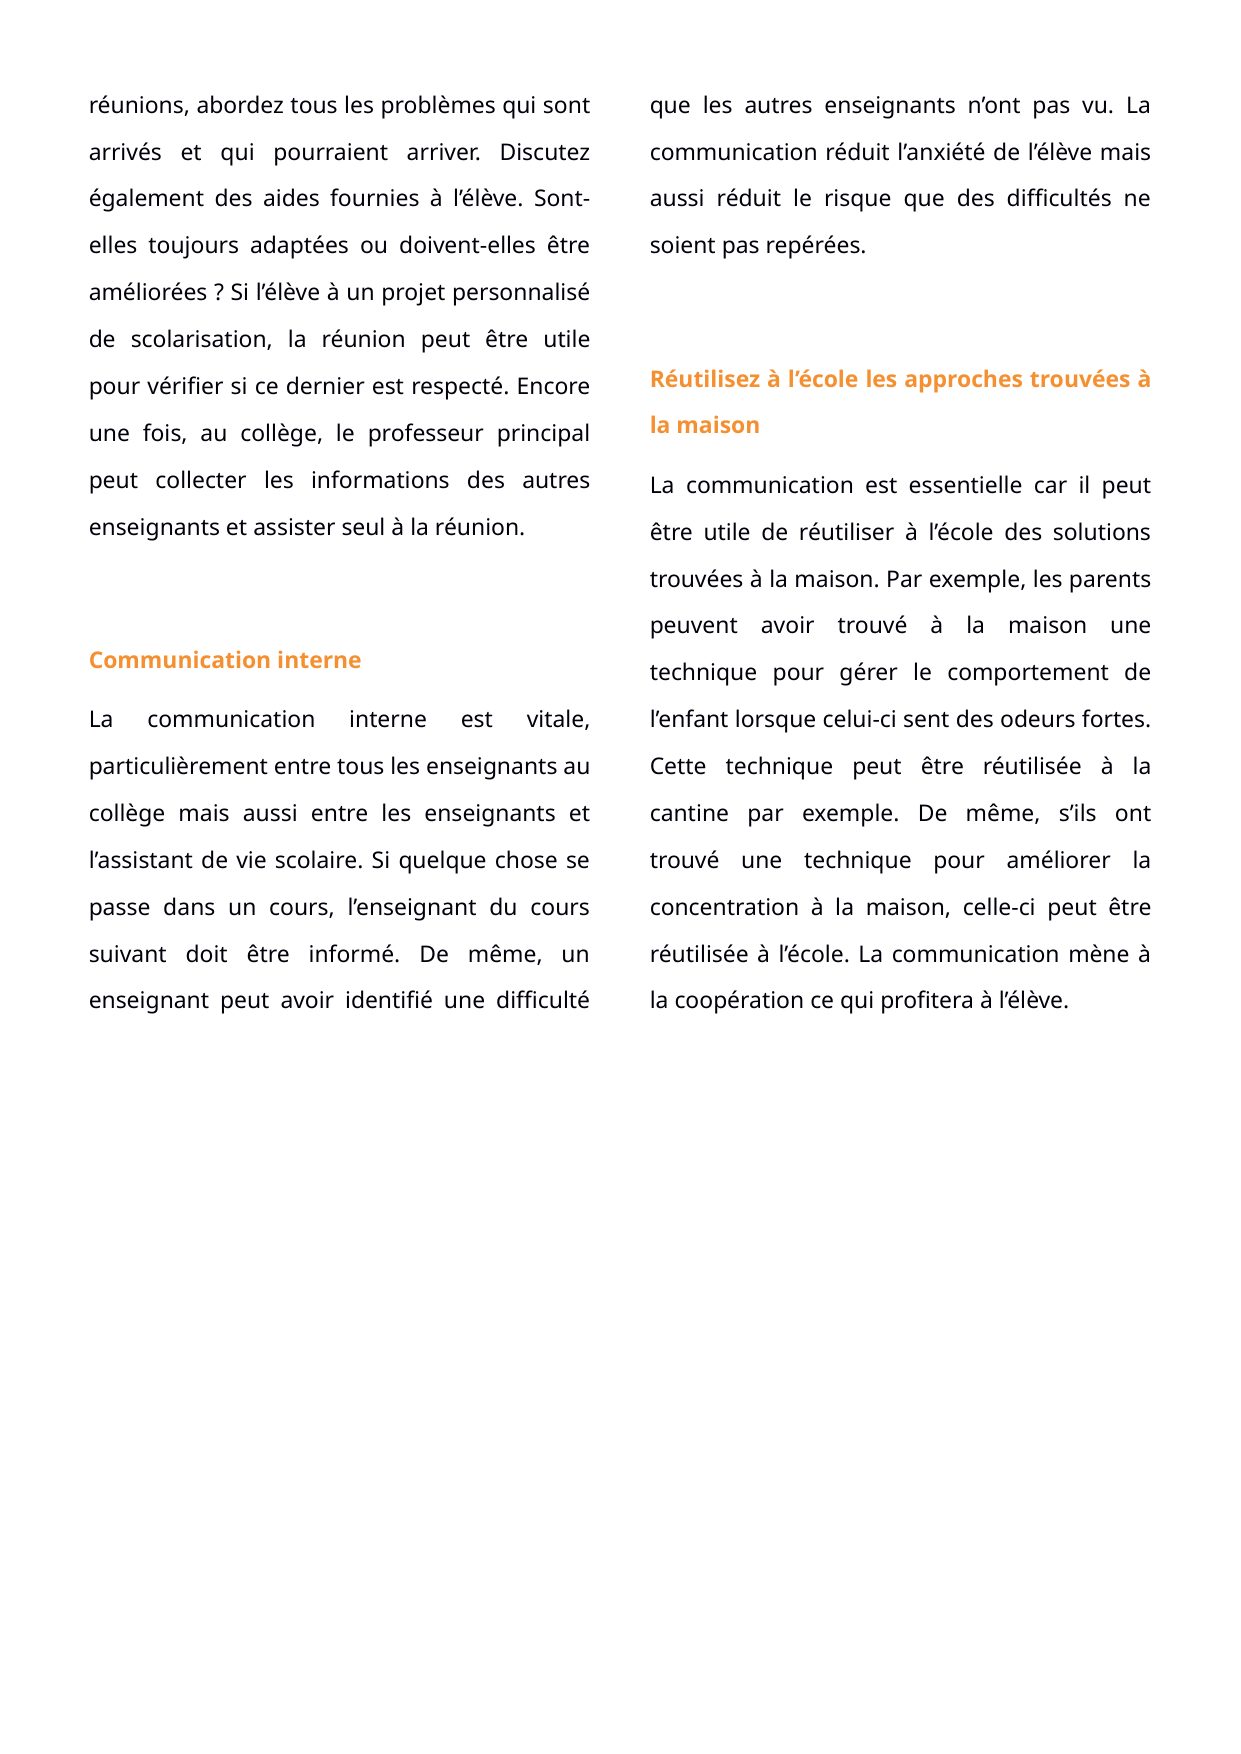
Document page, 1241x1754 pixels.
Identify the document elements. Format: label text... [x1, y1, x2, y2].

text réunions, abordez tous les problèmes qui sont arrivés et qui pourraient arriver. Discutez également des aides fournies à l’élève. Sont-elles toujours adaptées ou doivent-elles être améliorées ? Si l’élève à un projet personnalisé de scolarisation, la réunion peut être utile pour vérifier si ce dernier est respecté. Encore une fois, au collège, le professeur principal peut collecter les informations des autres enseignants et assister seul à la réunion. [88, 88, 591, 542]
text La communication est essentielle car il peut être utile de réutiliser à l’école des solutions trouvées à la maison. Par exemple, les parents peuvent avoir trouvé à la maison une technique pour gérer le comportement de l’enfant lorsque celui-ci sent des odeurs fortes. Cette technique peut être réutilisée à la cantine par exemple. De même, s’ils ont trouvé une technique pour améliorer la concentration à la maison, celle-ci peut être réutilisée à l’école. La communication mène à la coopération ce qui profitera à l’élève. [649, 469, 1152, 1016]
text que les autres enseignants n’ont pas vu. La communication réduit l’anxiété de l’élève mais aussi réduit le risque que des difficultés ne soient pas repérées. [649, 88, 1152, 260]
text La communication interne est vitale, particulièrement entre tous les enseignants au collège mais aussi entre les enseignants et l’assistant de vie scolaire. Si quelque chose se passe dans un cours, l’enseignant du cours suivant doit être informé. De même, un enseignant peut avoir identifié une difficulté [88, 703, 591, 1016]
subtitle Réutilisez à l’école les approches trouvées à la maison [649, 362, 1152, 441]
subtitle Communication interne [88, 644, 591, 675]
